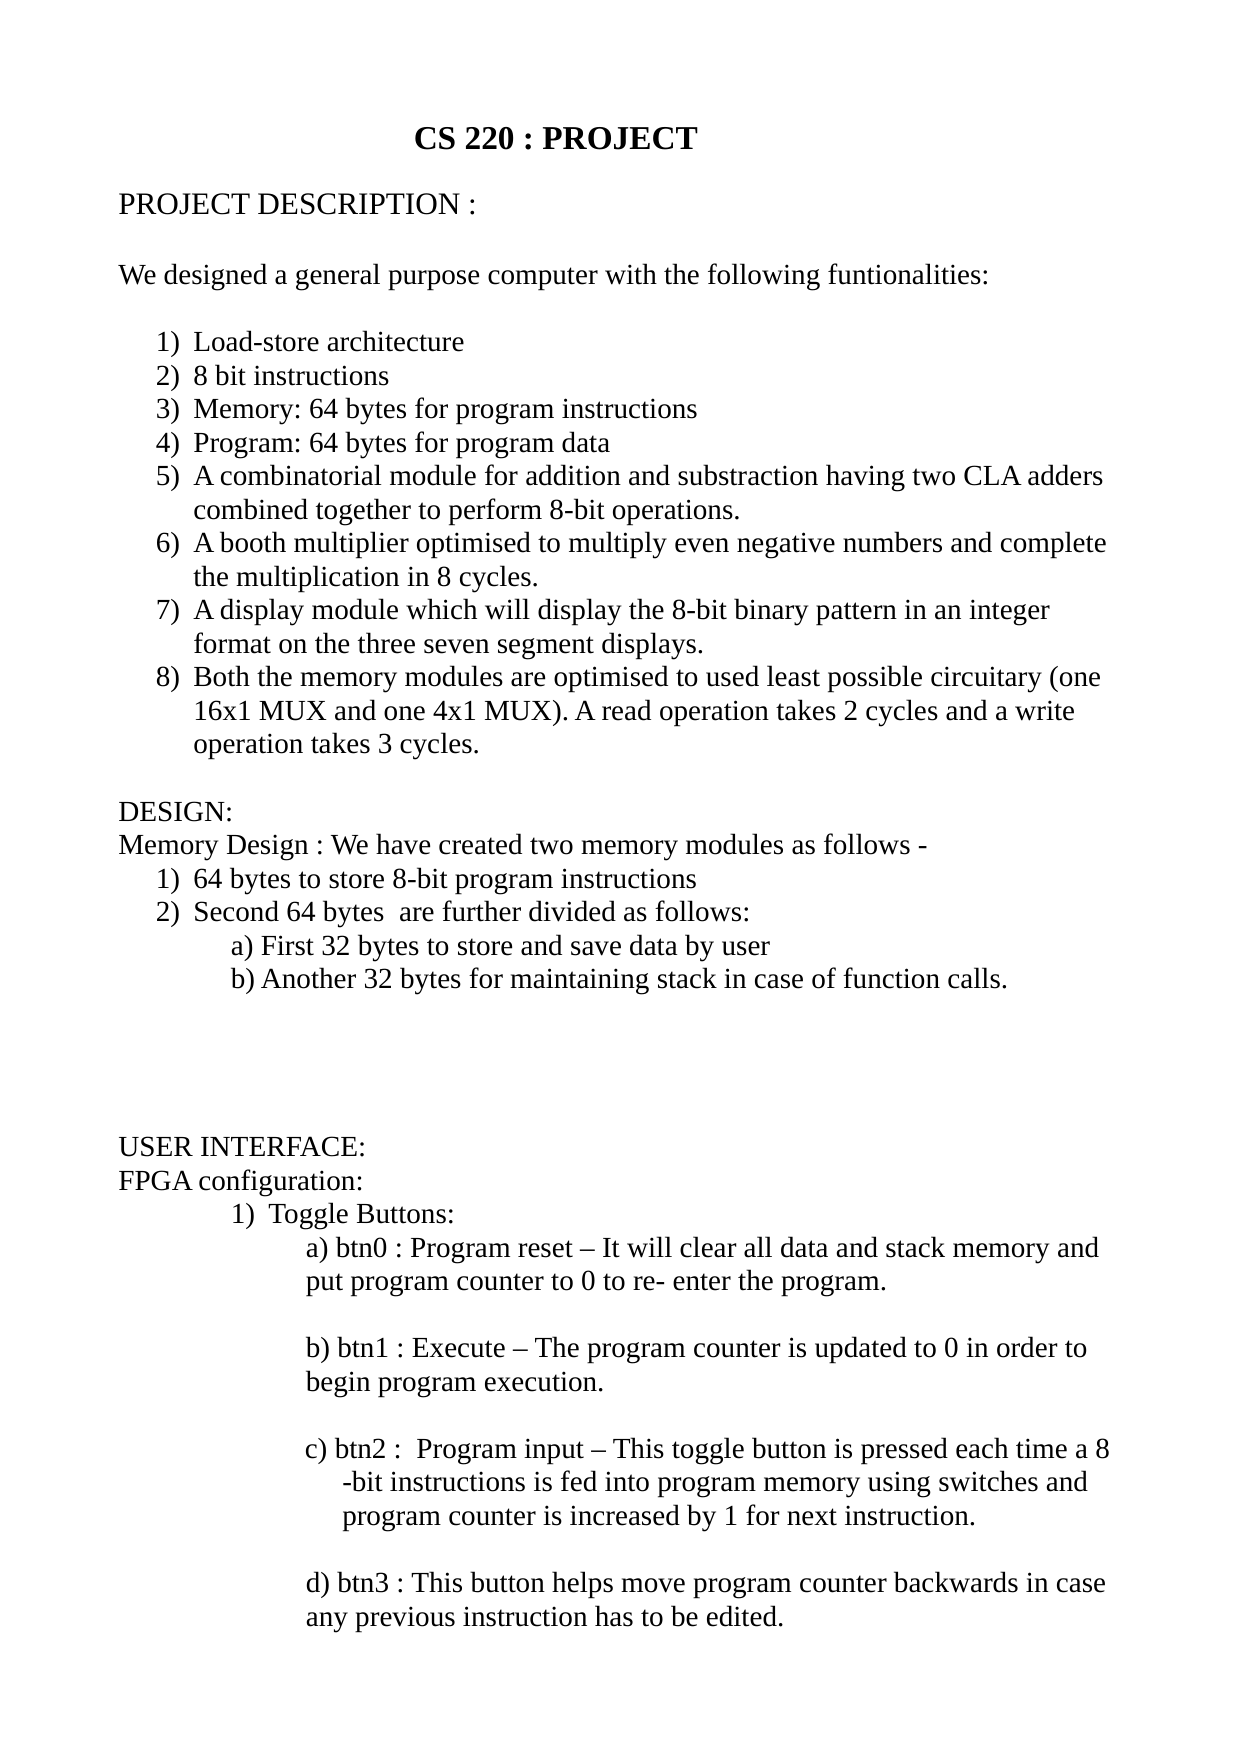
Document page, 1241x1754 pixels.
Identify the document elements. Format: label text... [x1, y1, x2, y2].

list Load-store architecture [156, 324, 1122, 358]
list a) btn0 : Program reset – It will clear all data and stack memory and put program counter to 0 to re- enter the program. [268, 1230, 1122, 1297]
list Program: 64 bytes for program data [156, 425, 1122, 458]
list A display module which will display the 8-bit binary pattern in an integer format on the three seven segment displays. [156, 592, 1122, 659]
text DESIGN: [118, 794, 1122, 827]
list A booth multiplier optimised to multiply even negative numbers and complete the multiplication in 8 cycles. [156, 525, 1122, 592]
text USER INTERFACE: [118, 1129, 1122, 1163]
list Toggle Buttons: [231, 1196, 1122, 1230]
text We designed a general purpose computer with the following funtionalities: [118, 257, 1122, 291]
list 8 bit instructions [156, 358, 1122, 391]
list Both the memory modules are optimised to used least possible circuitary (one 16x1 MUX and one 4x1 MUX). A read operation takes 2 cycles and a write operation takes 3 cycles. [156, 659, 1122, 760]
list 64 bytes to store 8-bit program instructions [156, 861, 1122, 894]
list c) btn2 : Program input – This toggle button is pressed each time a 8 -bit instructions is fed into program memory using switches and program counter is increased by 1 for next instruction. [231, 1431, 1122, 1532]
list b) btn1 : Execute – The program counter is updated to 0 in order to begin program execution. [268, 1330, 1122, 1397]
list b) Another 32 bytes for maintaining stack in case of function calls. [193, 961, 1122, 995]
text CS 220 : PROJECT [118, 118, 1122, 156]
list Second 64 bytes are further divided as follows: [156, 894, 1122, 928]
list A combinatorial module for addition and substraction having two CLA adders combined together to perform 8-bit operations. [156, 458, 1122, 525]
list Memory: 64 bytes for program instructions [156, 391, 1122, 425]
list a) First 32 bytes to store and save data by user [193, 928, 1122, 961]
text Memory Design : We have created two memory modules as follows - [118, 827, 1122, 861]
text FPGA configuration: [118, 1163, 1122, 1196]
text PROJECT DESCRIPTION : [118, 185, 1122, 221]
list d) btn3 : This button helps move program counter backwards in case any previous instruction has to be edited. [268, 1565, 1122, 1632]
